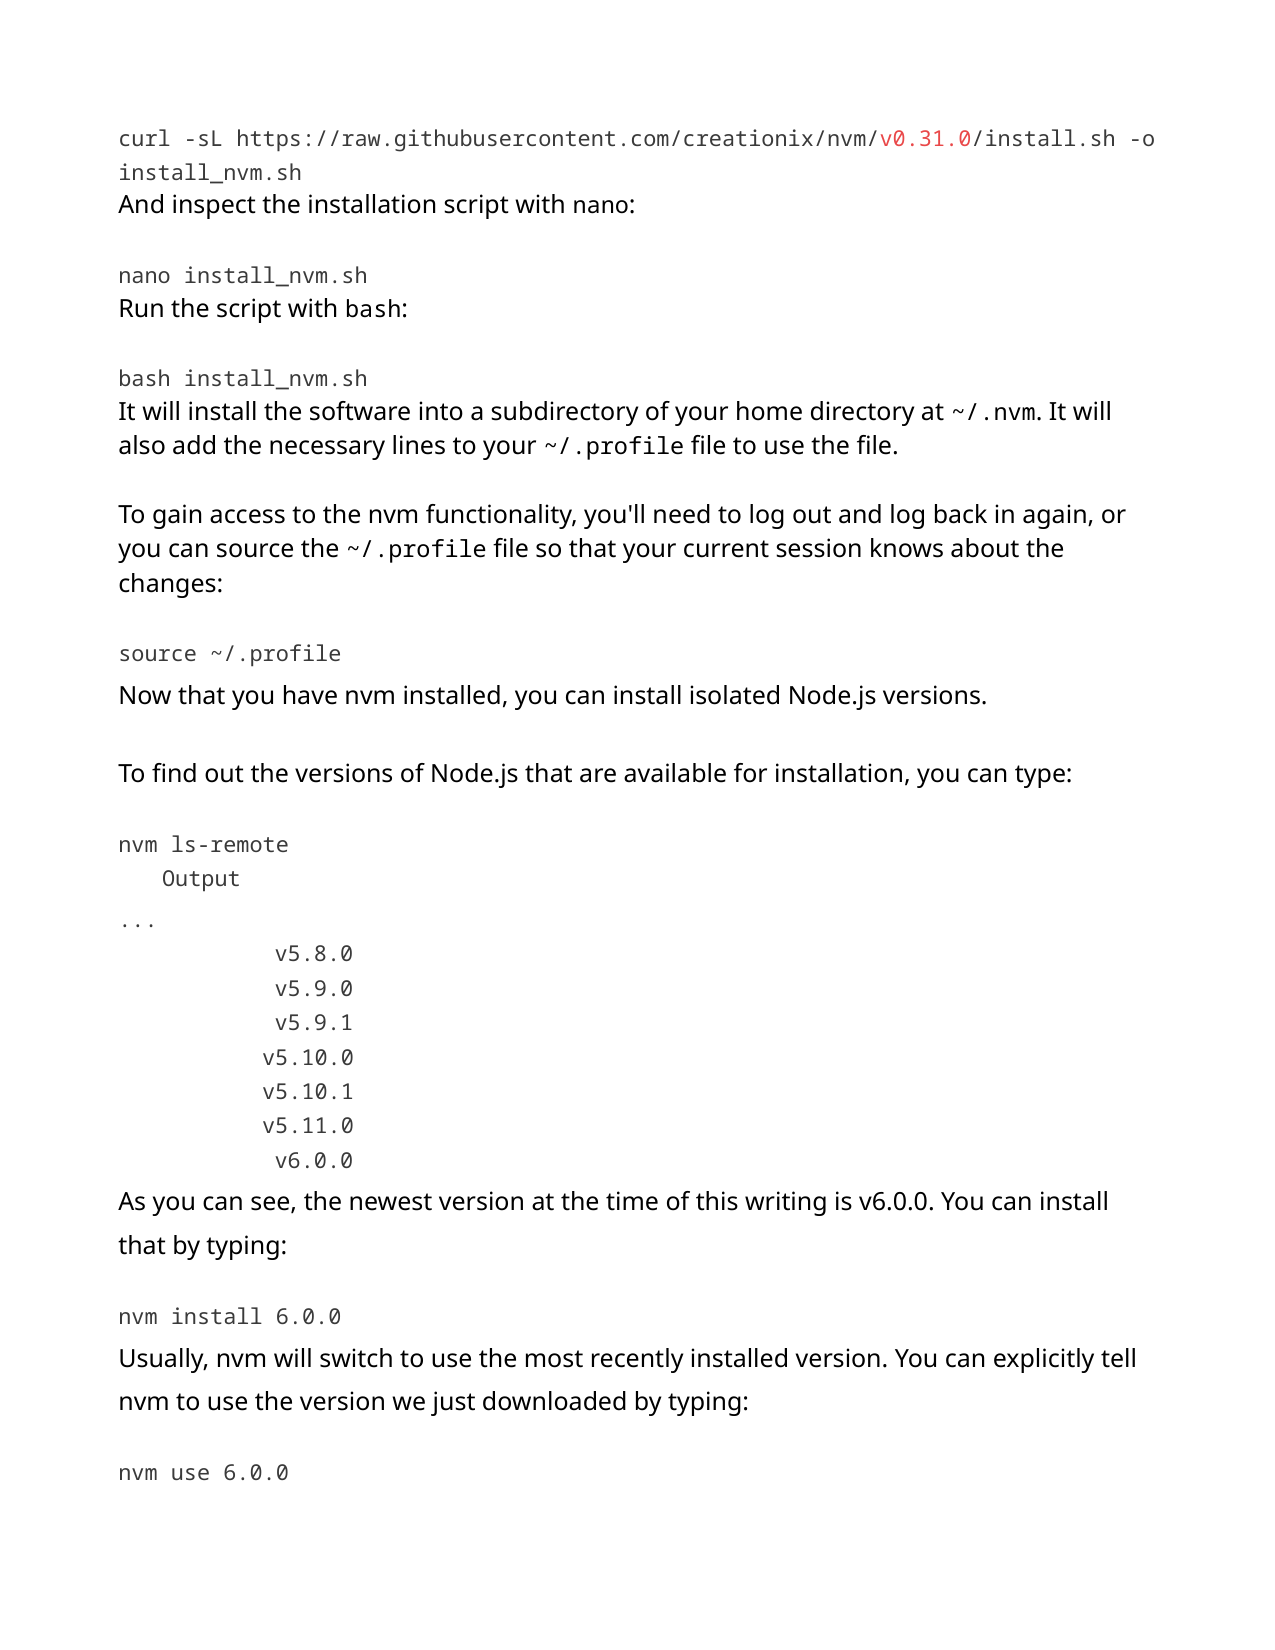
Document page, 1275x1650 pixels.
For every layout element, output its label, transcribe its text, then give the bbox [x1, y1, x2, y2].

text bash install_nvm.sh [118, 359, 1157, 393]
text source ~/.profile [118, 634, 1157, 668]
text v5.11.0 [162, 1106, 1113, 1140]
text nvm install 6.0.0 [118, 1296, 1157, 1331]
text Run the script with bash: [118, 290, 1157, 324]
text nano install_nvm.sh [118, 256, 1157, 290]
text And inspect the installation script with nano: [118, 187, 1157, 221]
text Usually, nvm will switch to use the most recently installed version. You can explicitly tell nvm to use the version we just downloaded by typing: [118, 1331, 1157, 1418]
text v5.9.0 [162, 968, 1113, 1002]
text nvm use 6.0.0 [118, 1452, 1157, 1487]
text To gain access to the nvm functionality, you'll need to log out and log back in again, or you can source the ~/.profile file so that your current session knows about the changes: [118, 496, 1157, 599]
text v5.10.1 [162, 1071, 1113, 1106]
text It will install the software into a subdirectory of your home directory at ~/.nvm. It will also add the necessary lines to your ~/.profile file to use the file. [118, 393, 1157, 462]
text Output [162, 859, 1113, 893]
text v5.9.1 [162, 1002, 1113, 1037]
text curl -sL https://raw.githubusercontent.com/creationix/nvm/v0.31.0/install.sh -o install_nvm.sh [118, 118, 1157, 187]
text v5.8.0 [162, 934, 1113, 968]
text As you can see, the newest version at the time of this writing is v6.0.0. You can install that by typing: [118, 1174, 1157, 1262]
text v6.0.0 [162, 1140, 1113, 1174]
text v5.10.0 [162, 1037, 1113, 1071]
text To find out the versions of Node.js that are available for installation, you can type: [118, 746, 1157, 790]
text nvm ls-remote [118, 824, 1157, 859]
text Now that you have nvm installed, you can install isolated Node.js versions. [118, 668, 1157, 712]
text ... [118, 899, 1157, 934]
